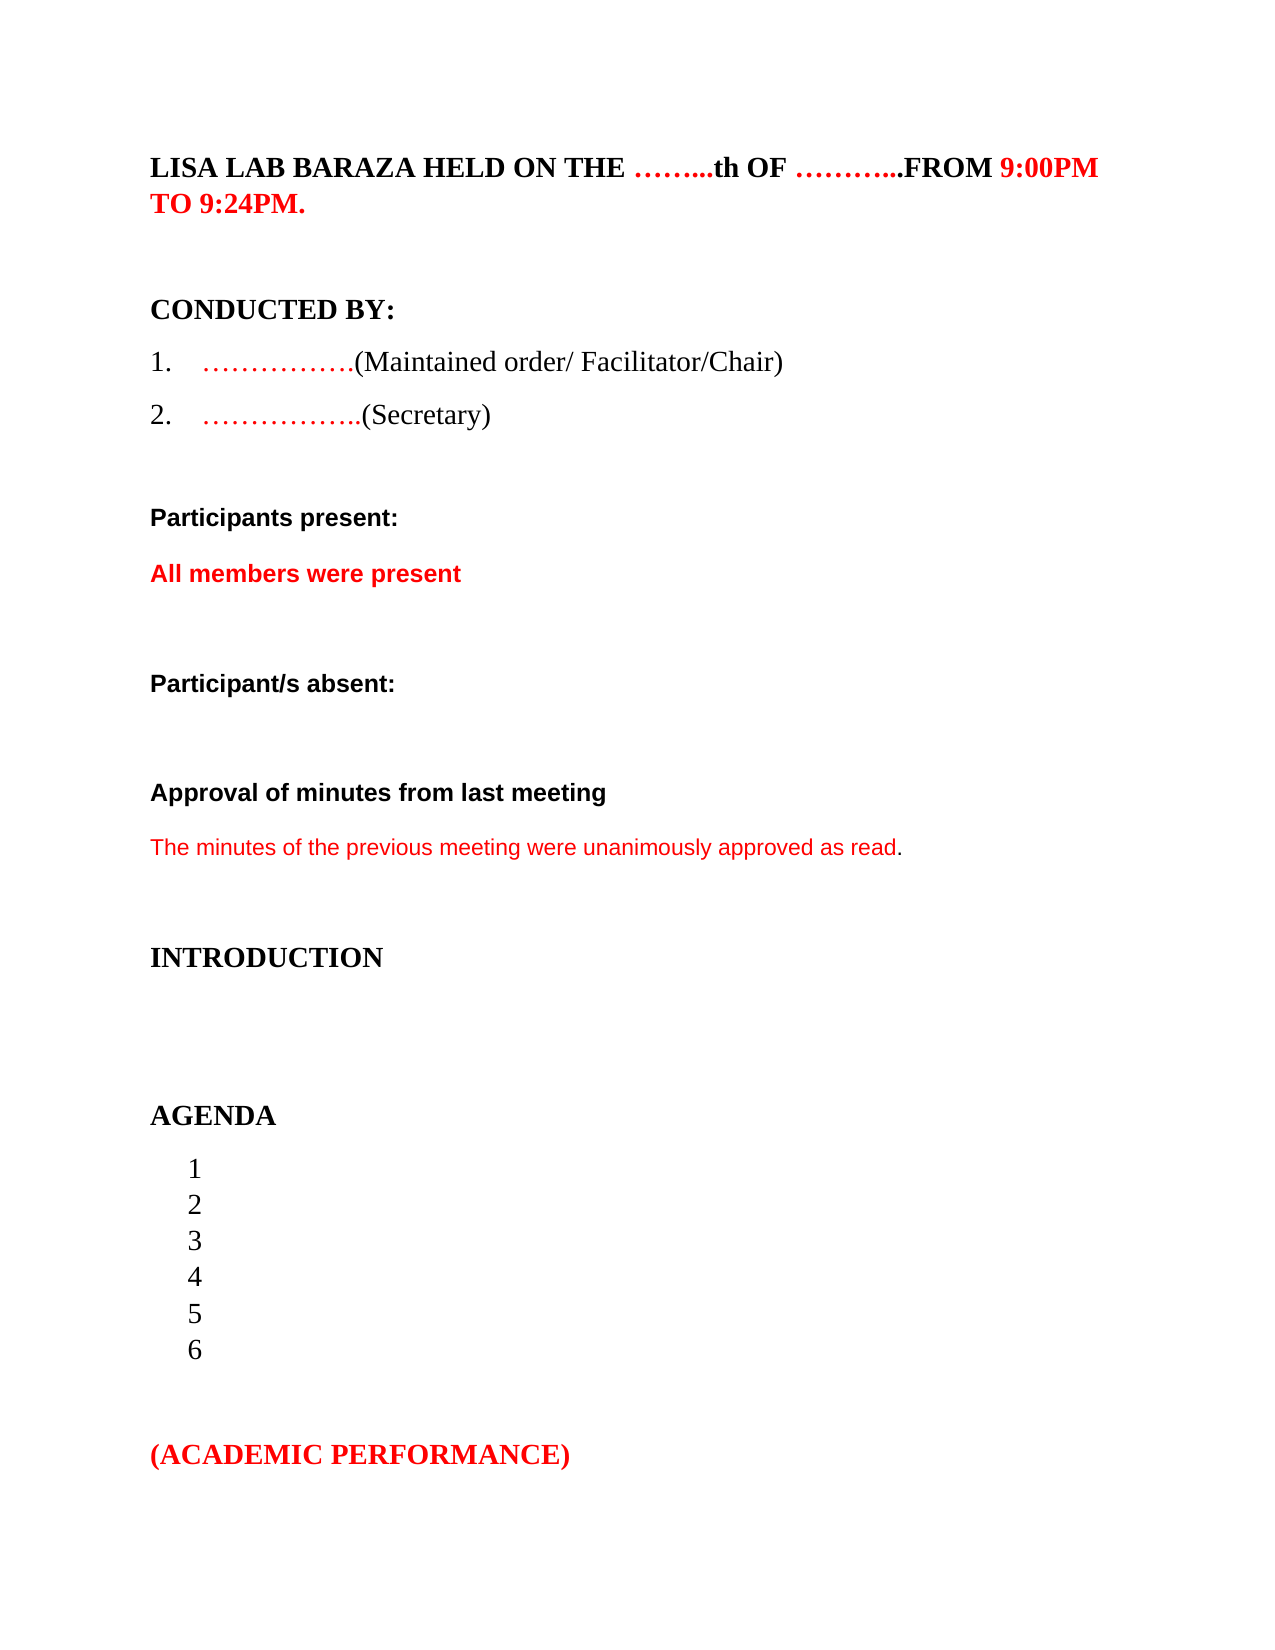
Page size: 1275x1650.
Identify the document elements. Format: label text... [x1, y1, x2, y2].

text Participant/s absent: [150, 668, 1125, 697]
text LISA LAB BARAZA HELD ON THE ……...th OF ………...FROM 9:00PM TO 9:24PM. [150, 150, 1125, 220]
text 1. …………….(Maintained order/ Facilitator/Chair) [150, 344, 1125, 378]
text Approval of minutes from last meeting [150, 778, 1125, 807]
text All members were present [150, 559, 1125, 588]
text INTRODUCTION [150, 940, 1125, 973]
text The minutes of the previous meeting were unanimously approved as read. [150, 834, 1125, 860]
text AGENDA [150, 1098, 1125, 1132]
text CONDUCTED BY: [150, 292, 1125, 325]
text (ACADEMIC PERFORMANCE) [150, 1437, 1125, 1471]
text 2. ……………..(Secretary) [150, 397, 1125, 431]
text Participants present: [150, 503, 1125, 532]
